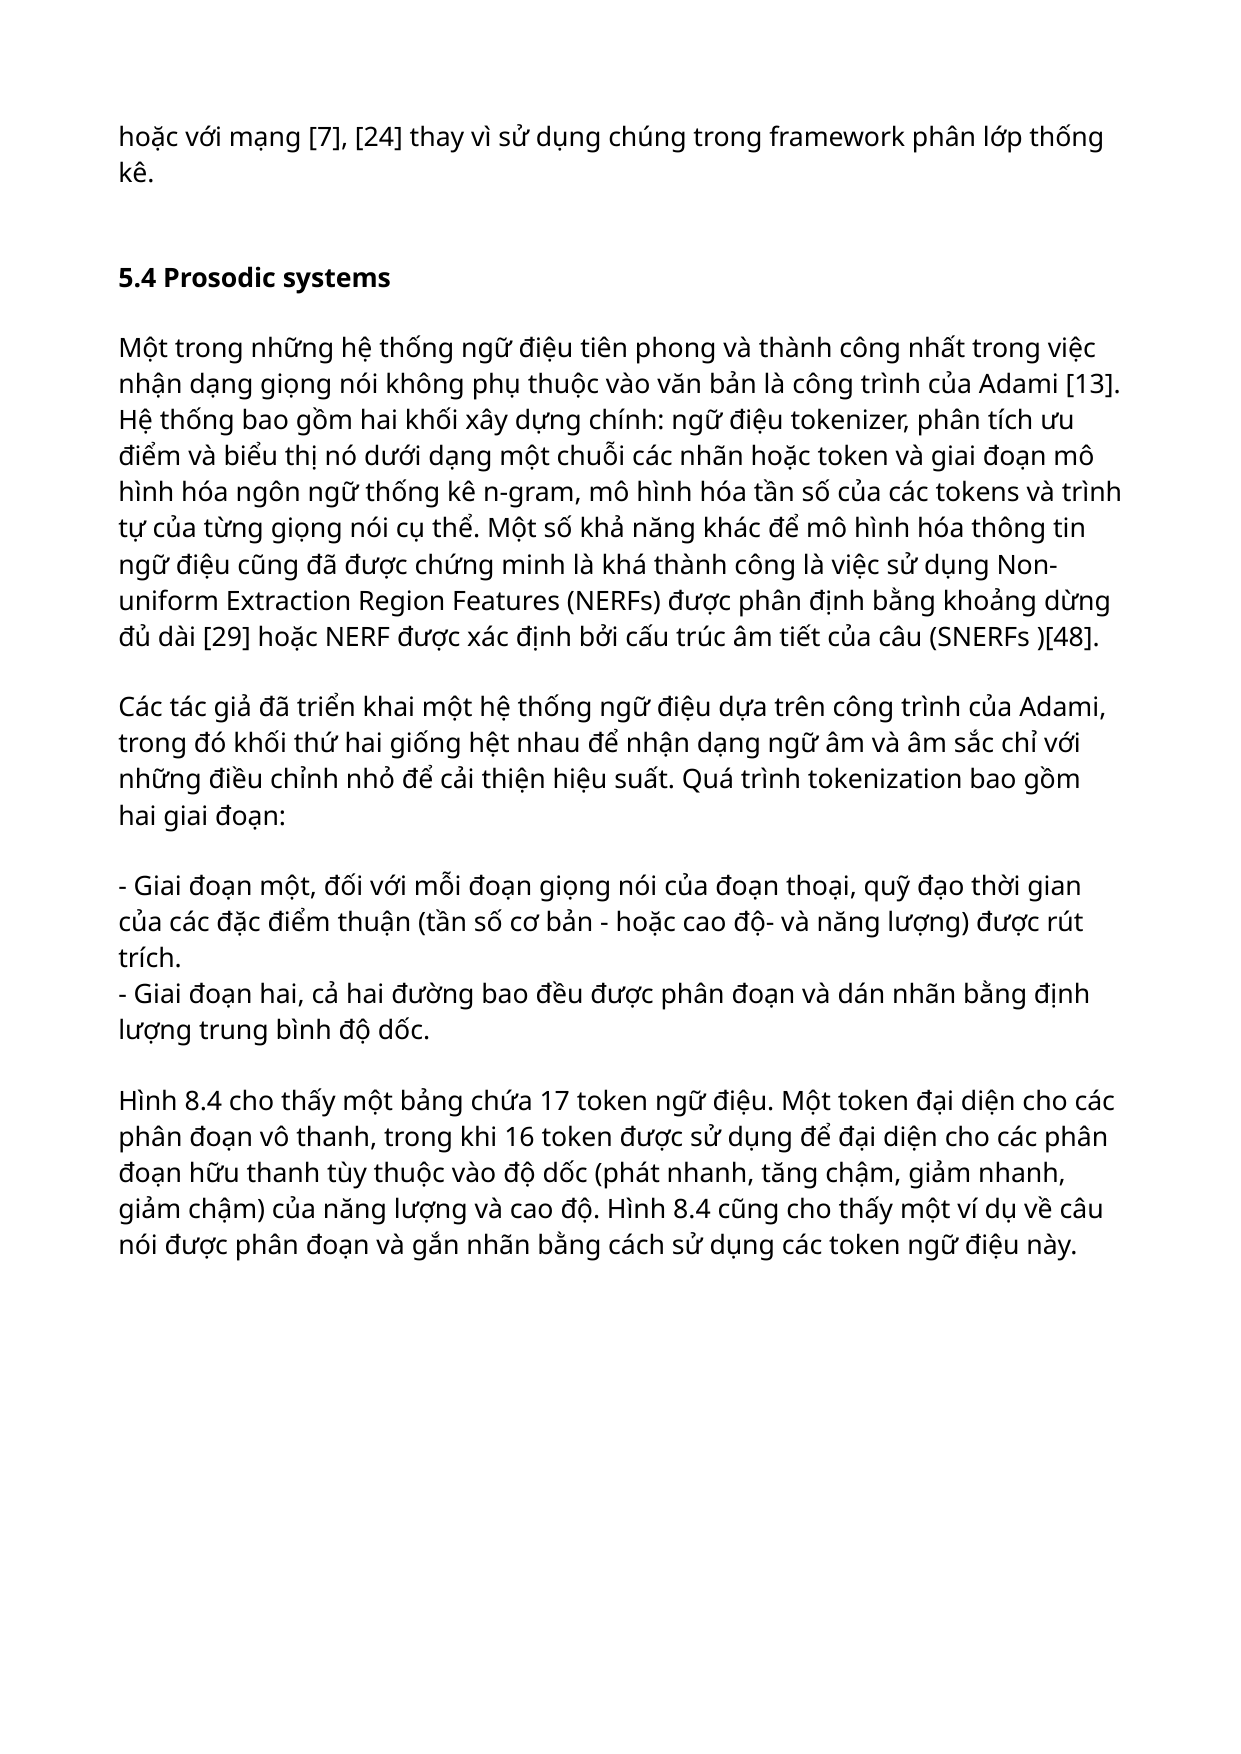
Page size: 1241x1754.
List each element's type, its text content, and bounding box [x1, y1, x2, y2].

text hoặc với mạng [7], [24] thay vì sử dụng chúng trong framework phân lớp thống kê. [118, 118, 1122, 190]
text 5.4 Prosodic systems [118, 258, 1122, 295]
text Một trong những hệ thống ngữ điệu tiên phong và thành công nhất trong việc nhận dạng giọng nói không phụ thuộc vào văn bản là công trình của Adami [13]. Hệ thống bao gồm hai khối xây dựng chính: ngữ điệu tokenizer, phân tích ưu điểm và biểu thị nó dưới dạng một chuỗi các nhãn hoặc token và giai đoạn mô hình hóa ngôn ngữ thống kê n-gram, mô hình hóa tần số của các tokens và trình tự của từng giọng nói cụ thể. Một số khả năng khác để mô hình hóa thông tin ngữ điệu cũng đã được chứng minh là khá thành công là việc sử dụng Non-uniform Extraction Region Features (NERFs) được phân định bằng khoảng dừng đủ dài [29] hoặc NERF được xác định bởi cấu trúc âm tiết của câu (SNERFs )[48]. [118, 329, 1122, 654]
text Các tác giả đã triển khai một hệ thống ngữ điệu dựa trên công trình của Adami, trong đó khối thứ hai giống hệt nhau để nhận dạng ngữ âm và âm sắc chỉ với những điều chỉnh nhỏ để cải thiện hiệu suất. Quá trình tokenization bao gồm hai giai đoạn: [118, 688, 1122, 833]
text Hình 8.4 cho thấy một bảng chứa 17 token ngữ điệu. Một token đại diện cho các phân đoạn vô thanh, trong khi 16 token được sử dụng để đại diện cho các phân đoạn hữu thanh tùy thuộc vào độ dốc (phát nhanh, tăng chậm, giảm nhanh, giảm chậm) của năng lượng và cao độ. Hình 8.4 cũng cho thấy một ví dụ về câu nói được phân đoạn và gắn nhãn bằng cách sử dụng các token ngữ điệu này. [118, 1082, 1122, 1262]
text - Giai đoạn một, đối với mỗi đoạn giọng nói của đoạn thoại, quỹ đạo thời gian của các đặc điểm thuận (tần số cơ bản - hoặc cao độ- và năng lượng) được rút trích. [118, 867, 1122, 975]
text - Giai đoạn hai, cả hai đường bao đều được phân đoạn và dán nhãn bằng định lượng trung bình độ dốc. [118, 975, 1122, 1047]
